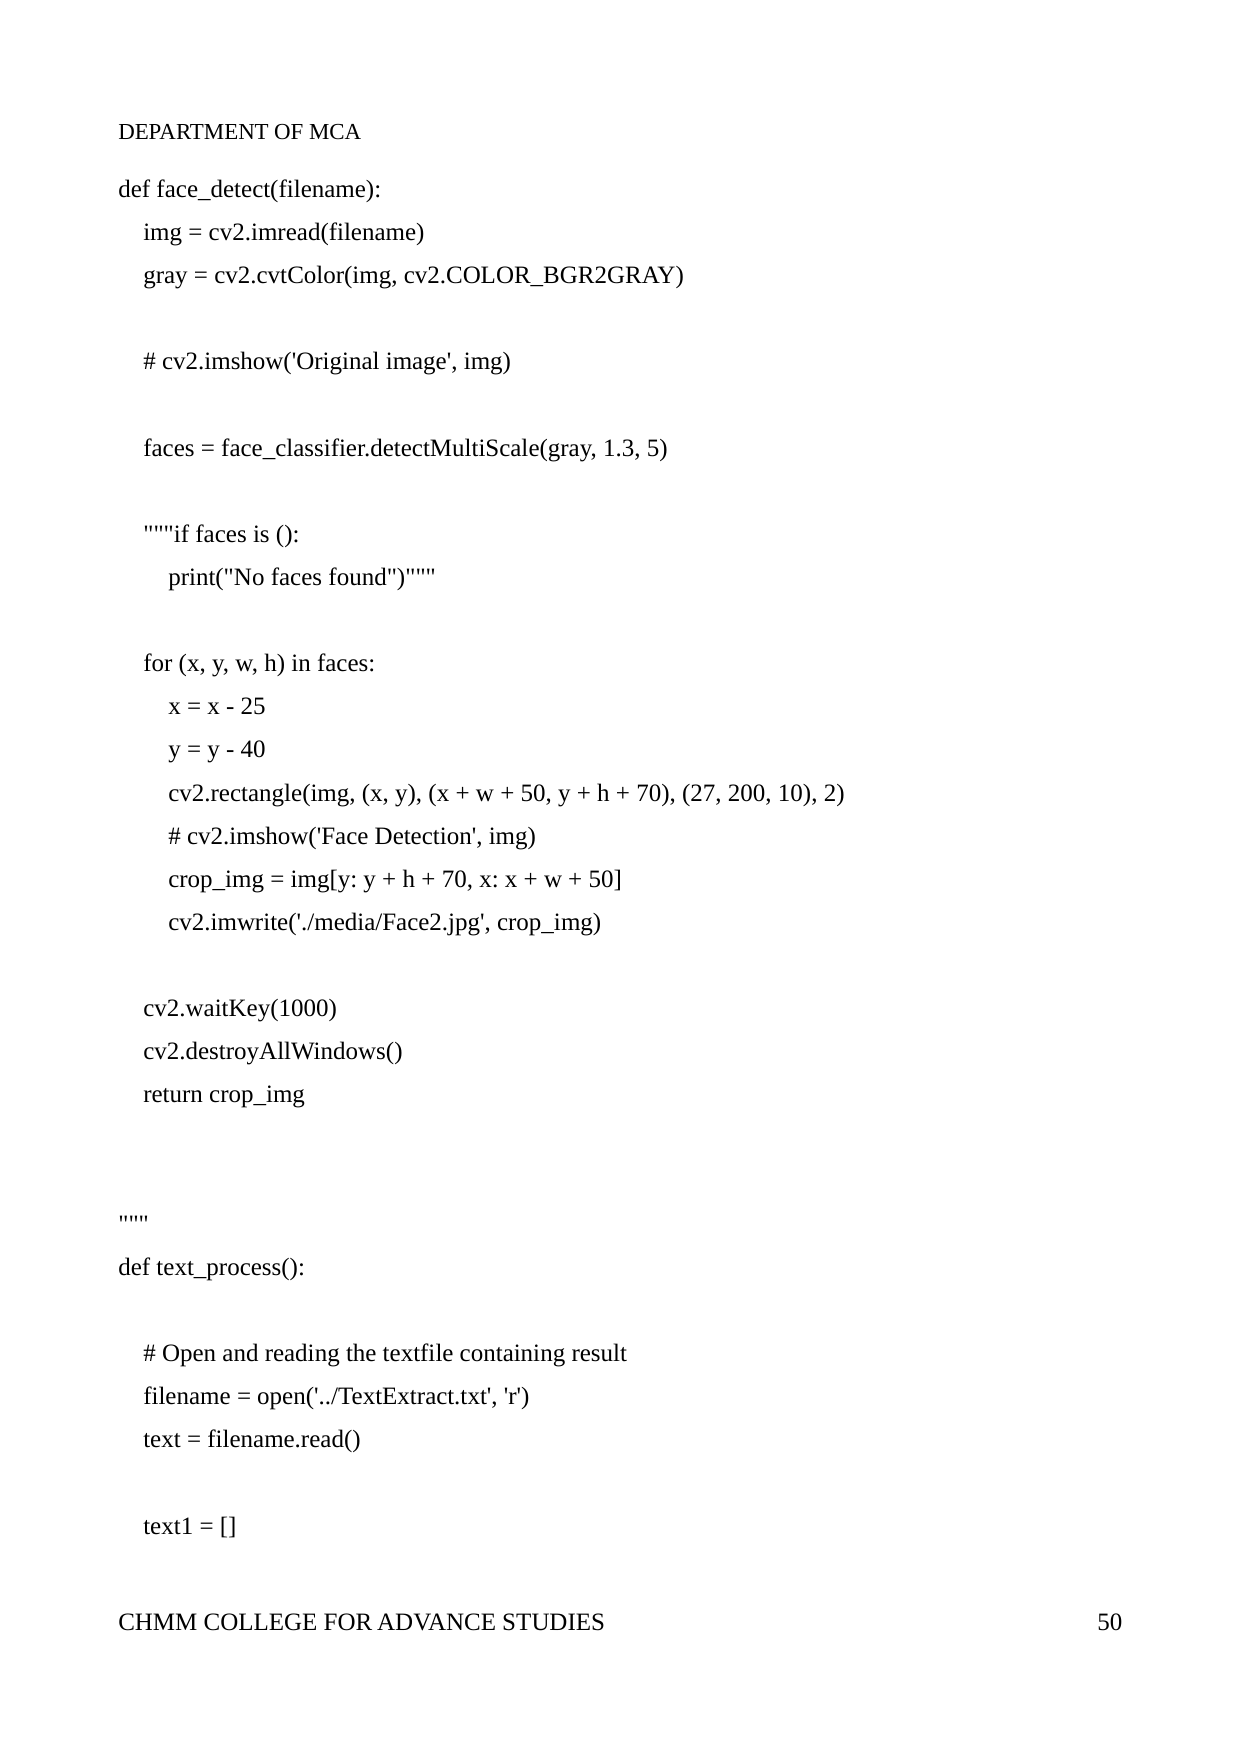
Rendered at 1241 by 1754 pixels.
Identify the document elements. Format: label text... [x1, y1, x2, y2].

text cv2.rectangle(img, (x, y), (x + w + 50, y + h + 70), (27, 200, 10), 2) [118, 778, 1122, 806]
text filename = open('../TextExtract.txt', 'r') [118, 1381, 1122, 1410]
text y = y - 40 [118, 734, 1122, 763]
text text1 = [] [118, 1511, 1122, 1539]
text cv2.destroyAllWindows() [118, 1036, 1122, 1065]
text def face_detect(filename): [118, 174, 1122, 203]
text # cv2.imshow('Original image', img) [118, 346, 1122, 375]
text """ [118, 1209, 1122, 1238]
text faces = face_classifier.detectMultiScale(gray, 1.3, 5) [118, 433, 1122, 461]
text """if faces is (): [118, 519, 1122, 548]
text # Open and reading the textfile containing result [118, 1338, 1122, 1367]
text img = cv2.imread(filename) [118, 217, 1122, 246]
text x = x - 25 [118, 691, 1122, 720]
text # cv2.imshow('Face Detection', img) [118, 821, 1122, 849]
text cv2.imwrite('./media/Face2.jpg', crop_img) [118, 907, 1122, 936]
text def text_process(): [118, 1252, 1122, 1281]
text gray = cv2.cvtColor(img, cv2.COLOR_BGR2GRAY) [118, 260, 1122, 289]
text cv2.waitKey(1000) [118, 993, 1122, 1022]
text text = filename.read() [118, 1424, 1122, 1453]
text crop_img = img[y: y + h + 70, x: x + w + 50] [118, 864, 1122, 893]
text print("No faces found")""" [118, 562, 1122, 591]
text for (x, y, w, h) in faces: [118, 648, 1122, 677]
text return crop_img [118, 1079, 1122, 1108]
